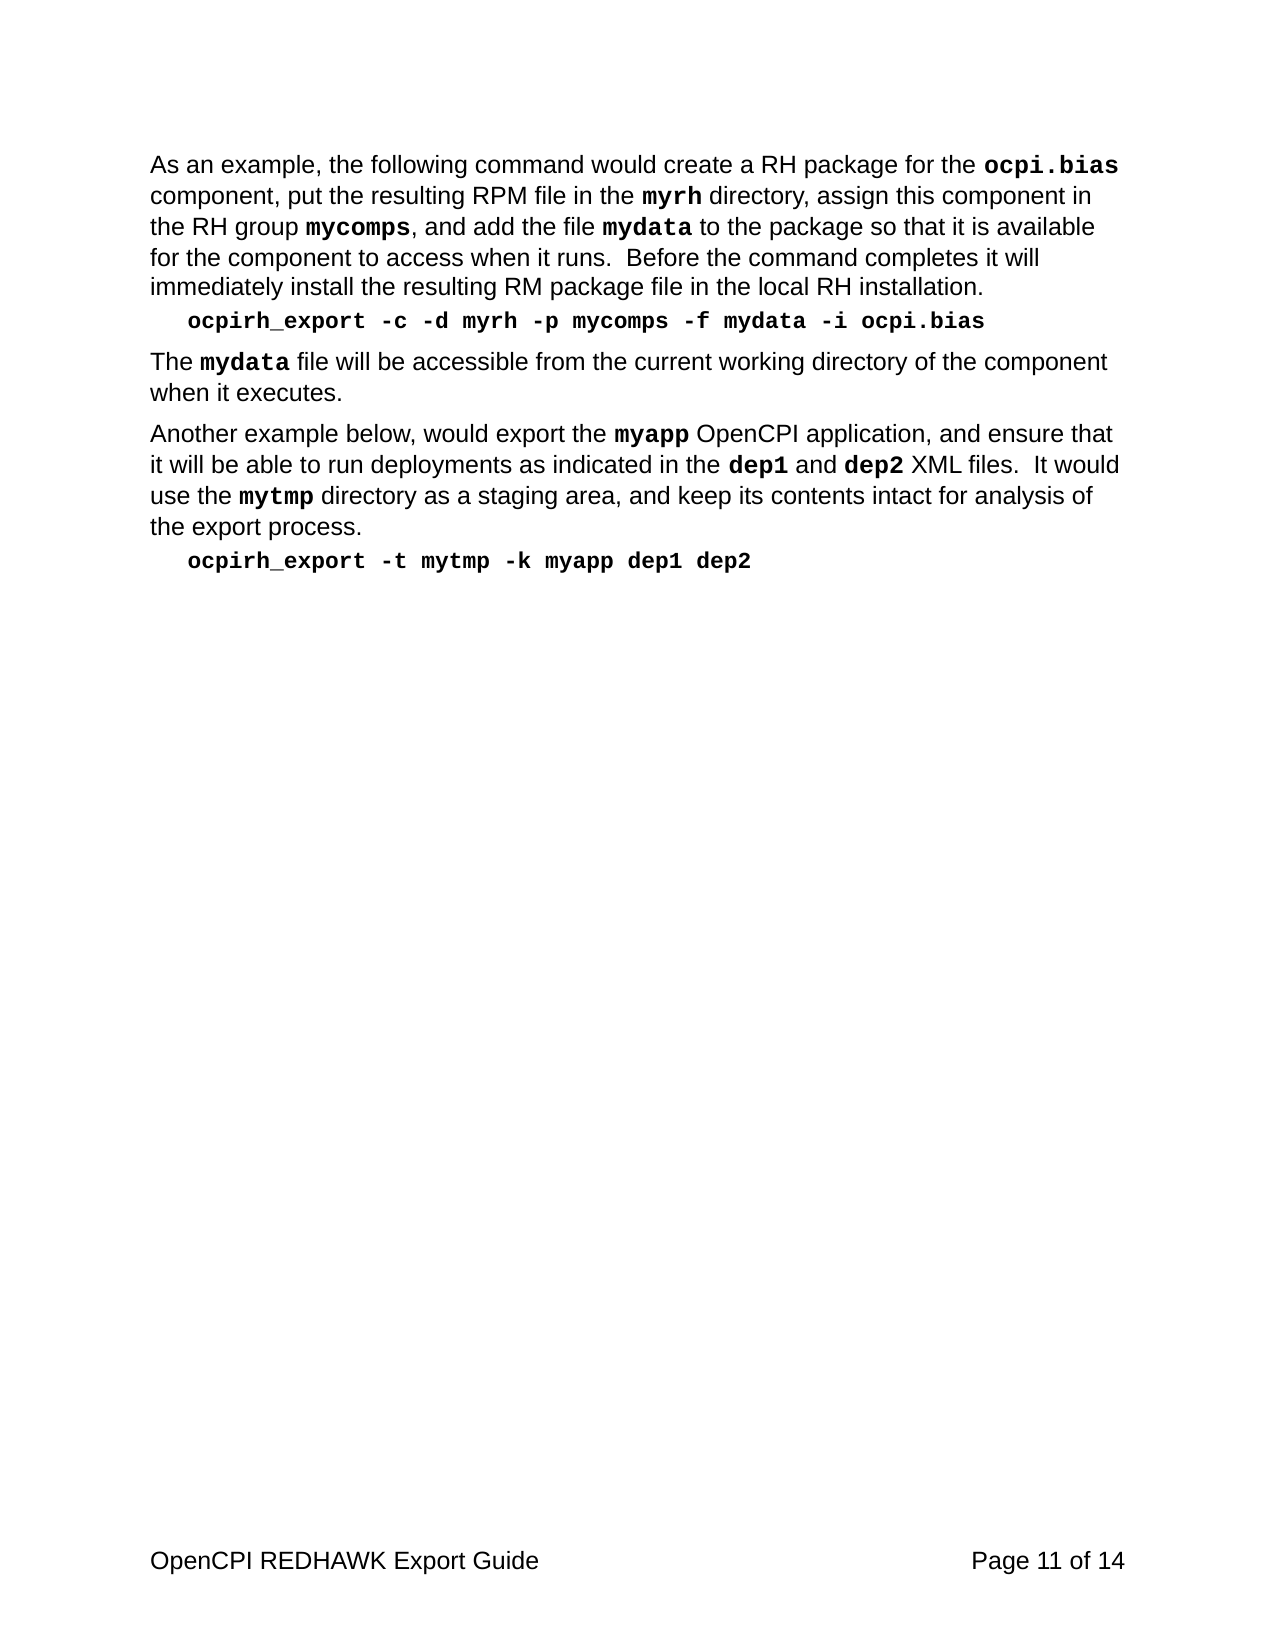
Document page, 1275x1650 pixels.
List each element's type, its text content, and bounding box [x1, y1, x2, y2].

text As an example, the following command would create a RH package for the ocpi.bias component, put the resulting RPM file in the myrh directory, assign this component in the RH group mycomps, and add the file mydata to the package so that it is available for the component to access when it runs. Before the command completes it will immediately install the resulting RM package file in the local RH installation. [150, 150, 1125, 300]
text ocpirh_export -t mytmp -k myapp dep1 dep2 [187, 549, 1125, 575]
text The mydata file will be accessible from the current working directory of the component when it executes. [150, 347, 1125, 407]
text ocpirh_export -c -d myrh -p mycomps -f mydata -i ocpi.bias [187, 309, 1125, 335]
text Another example below, would export the myapp OpenCPI application, and ensure that it will be able to run deployments as indicated in the dep1 and dep2 XML files. It would use the mytmp directory as a staging area, and keep its contents intact for analysis of the export process. [150, 419, 1125, 540]
